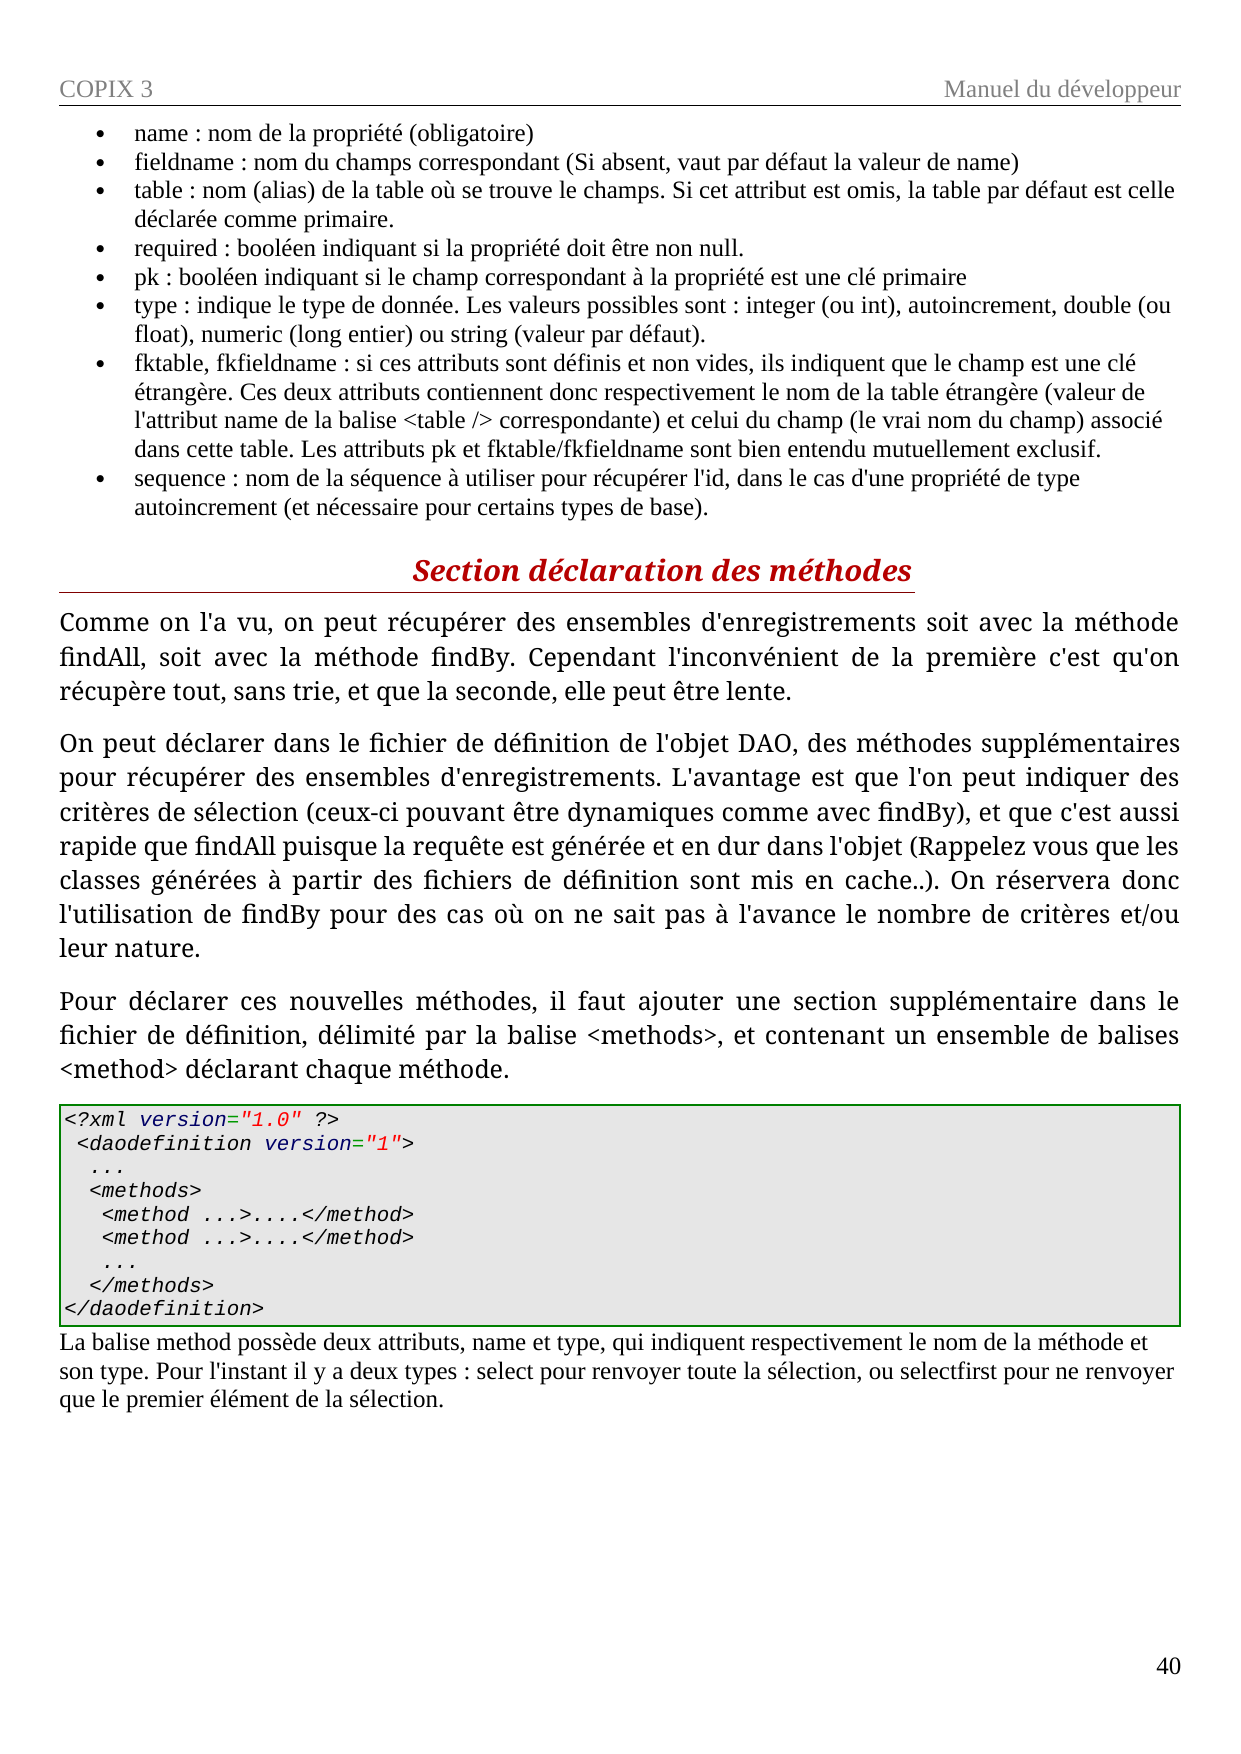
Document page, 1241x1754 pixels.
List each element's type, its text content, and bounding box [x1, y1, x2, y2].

subtitle Section déclaration des méthodes [59, 550, 915, 592]
text <method ...>....</method> [61, 1222, 1179, 1246]
text <method ...>....</method> [61, 1199, 1179, 1222]
list fktable, fkfieldname : si ces attributs sont définis et non vides, ils indiquent que le champ est une clé étrangère. Ces deux attributs contiennent donc respectivement le nom de la table étrangère (valeur de l'attribut name de la balise <table /> correspondante) et celui du champ (le vrai nom du champ) associé dans cette table. Les attributs pk et fktable/fkfieldname sont bien entendu mutuellement exclusif. [97, 348, 1181, 463]
text Pour déclarer ces nouvelles méthodes, il faut ajouter une section supplémentaire dans le fichier de définition, délimité par la balise <methods>, et contenant un ensemble de balises <method> déclarant chaque méthode. [59, 983, 1181, 1085]
list table : nom (alias) de la table où se trouve le champs. Si cet attribut est omis, la table par défaut est celle déclarée comme primaire. [97, 176, 1181, 233]
text ... [61, 1151, 1179, 1175]
list pk : booléen indiquant si le champ correspondant à la propriété est une clé primaire [97, 262, 1181, 291]
text </methods> [61, 1270, 1179, 1293]
text Comme on l'a vu, on peut récupérer des ensembles d'enregistrements soit avec la méthode findAll, soit avec la méthode findBy. Cependant l'inconvénient de la première c'est qu'on récupère tout, sans trie, et que la seconde, elle peut être lente. [59, 605, 1181, 707]
text <daodefinition version="1"> [61, 1128, 1179, 1151]
text <methods> [61, 1175, 1179, 1199]
list required : booléen indiquant si la propriété doit être non null. [97, 233, 1181, 262]
text <?xml version="1.0" ?> [61, 1106, 1179, 1128]
text On peut déclarer dans le fichier de définition de l'objet DAO, des méthodes supplémentaires pour récupérer des ensembles d'enregistrements. L'avantage est que l'on peut indiquer des critères de sélection (ceux-ci pouvant être dynamiques comme avec findBy), et que c'est aussi rapide que findAll puisque la requête est générée et en dur dans l'objet (Rappelez vous que les classes générées à partir des fichiers de définition sont mis en cache..). On réservera donc l'utilisation de findBy pour des cas où on ne sait pas à l'avance le nombre de critères et/ou leur nature. [59, 726, 1181, 964]
text ... [61, 1246, 1179, 1270]
text </daodefinition> [61, 1293, 1179, 1325]
list name : nom de la propriété (obligatoire) [97, 118, 1181, 147]
text La balise method possède deux attributs, name et type, qui indiquent respectivement le nom de la méthode et son type. Pour l'instant il y a deux types : select pour renvoyer toute la sélection, ou selectfirst pour ne renvoyer que le premier élément de la sélection. [59, 1327, 1181, 1413]
list sequence : nom de la séquence à utiliser pour récupérer l'id, dans le cas d'une propriété de type autoincrement (et nécessaire pour certains types de base). [97, 463, 1181, 521]
list fieldname : nom du champs correspondant (Si absent, vaut par défaut la valeur de name) [97, 147, 1181, 176]
list type : indique le type de donnée. Les valeurs possibles sont : integer (ou int), autoincrement, double (ou float), numeric (long entier) ou string (valeur par défaut). [97, 291, 1181, 348]
